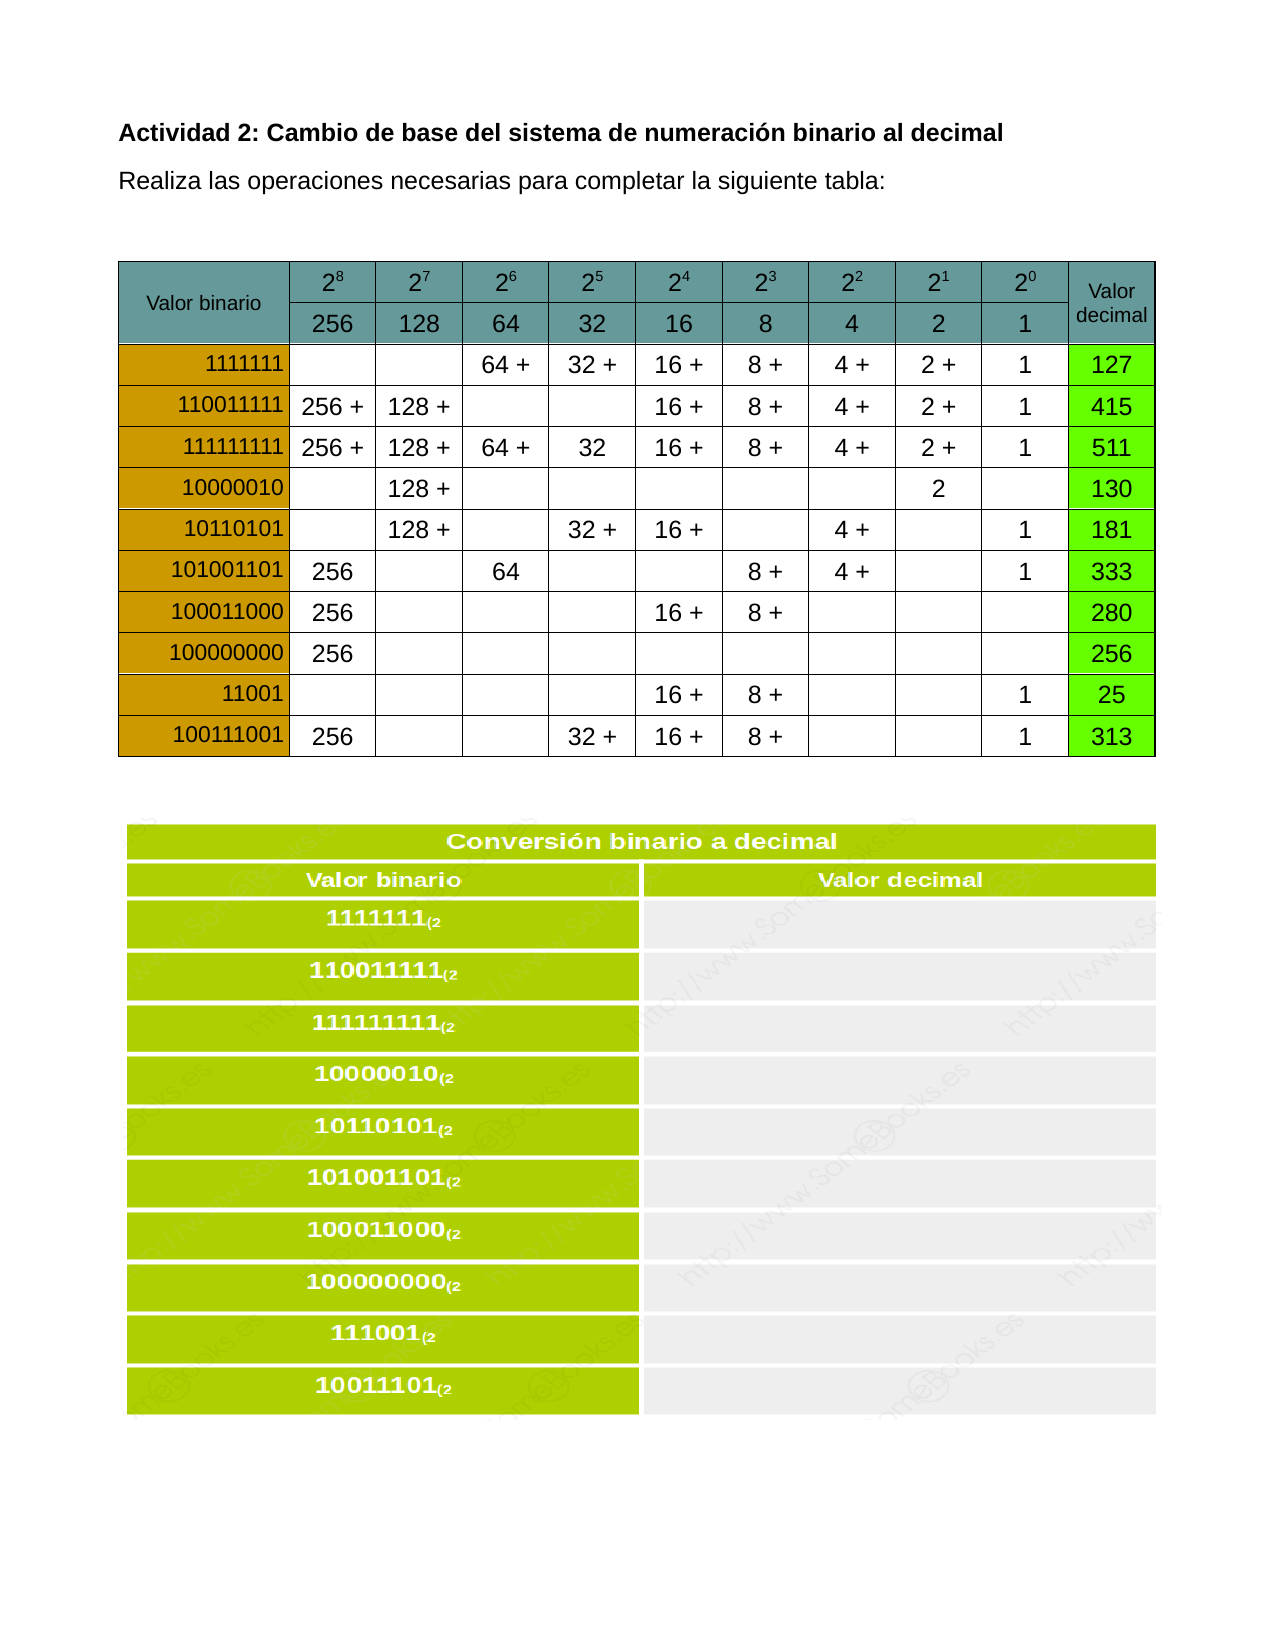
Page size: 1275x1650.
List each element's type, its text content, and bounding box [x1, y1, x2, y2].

table_cell [809, 675, 895, 715]
table_cell [549, 468, 635, 508]
table_cell 130 [1069, 468, 1154, 508]
table_cell [809, 468, 895, 508]
table_cell 16 + [636, 345, 722, 385]
table_cell 8 [723, 303, 808, 343]
table_cell 10000010 [119, 468, 289, 508]
table_cell [896, 675, 981, 715]
table_cell 8 + [723, 345, 808, 385]
table_cell 8 + [723, 386, 808, 426]
table_cell 16 [636, 303, 722, 343]
table_cell [809, 592, 895, 632]
table_cell [463, 386, 548, 426]
table_cell 16 + [636, 510, 722, 550]
table_cell 4 + [809, 551, 895, 591]
table_cell 101001101 [119, 551, 289, 591]
table_cell 8 + [723, 551, 808, 591]
table_cell 1 [982, 427, 1068, 467]
table_cell 256 [290, 592, 375, 632]
table_cell [723, 510, 808, 550]
table_cell [809, 716, 895, 756]
table_cell 128 [376, 303, 462, 343]
table_cell 127 [1069, 345, 1154, 385]
table_cell 16 + [636, 592, 722, 632]
table_cell [549, 592, 635, 632]
table_cell 8 + [723, 427, 808, 467]
table_cell [463, 675, 548, 715]
picture [122, 818, 1162, 1420]
table_cell [549, 633, 635, 673]
table_cell [896, 592, 981, 632]
table_header 28 [290, 262, 375, 302]
table_cell 16 + [636, 386, 722, 426]
table_cell [463, 592, 548, 632]
table_cell 64 [463, 551, 548, 591]
table_cell [376, 345, 462, 385]
table_header 21 [896, 262, 981, 302]
table_cell 100000000 [119, 633, 289, 673]
table_cell [636, 468, 722, 508]
table_header 24 [636, 262, 722, 302]
text Realiza las operaciones necesarias para completar la siguiente tabla: [118, 166, 1157, 194]
table_cell 1 [982, 510, 1068, 550]
table_header 23 [723, 262, 808, 302]
table_cell 111111111 [119, 427, 289, 467]
table_cell [896, 510, 981, 550]
table_cell 10110101 [119, 510, 289, 550]
table_cell [723, 633, 808, 673]
table_cell [463, 716, 548, 756]
table_cell 2 + [896, 386, 981, 426]
table_header 22 [809, 262, 895, 302]
table_cell 4 + [809, 386, 895, 426]
table_cell 415 [1069, 386, 1154, 426]
table_cell 16 + [636, 427, 722, 467]
table_cell 4 + [809, 510, 895, 550]
table_cell 4 [809, 303, 895, 343]
table_cell 2 [896, 468, 981, 508]
table_cell [896, 716, 981, 756]
table_cell [376, 551, 462, 591]
table_cell 333 [1069, 551, 1154, 591]
table_cell [982, 468, 1068, 508]
table_cell 2 + [896, 345, 981, 385]
table_cell [549, 675, 635, 715]
table_cell 32 + [549, 510, 635, 550]
table_cell 256 + [290, 427, 375, 467]
table_cell 100111001 [119, 716, 289, 756]
table_cell 4 + [809, 345, 895, 385]
table_cell 4 + [809, 427, 895, 467]
table_cell 1 [982, 386, 1068, 426]
table_cell 128 + [376, 468, 462, 508]
table_cell [809, 633, 895, 673]
text Actividad 2: Cambio de base del sistema de numeración binario al decimal [118, 118, 1157, 147]
table_cell 128 + [376, 427, 462, 467]
table_cell 1 [982, 716, 1068, 756]
table_cell 8 + [723, 592, 808, 632]
table_cell 8 + [723, 716, 808, 756]
table_cell 511 [1069, 427, 1154, 467]
table_cell [463, 468, 548, 508]
table_cell [290, 510, 375, 550]
table_cell [723, 468, 808, 508]
table_cell [376, 716, 462, 756]
table_cell [636, 633, 722, 673]
table_cell 11001 [119, 675, 289, 715]
table_cell 16 + [636, 675, 722, 715]
table_cell [896, 551, 981, 591]
table_cell 280 [1069, 592, 1154, 632]
table_cell [463, 633, 548, 673]
table_cell 25 [1069, 675, 1154, 715]
table_cell 64 [463, 303, 548, 343]
table_cell 1 [982, 345, 1068, 385]
table_cell 2 + [896, 427, 981, 467]
table_cell 256 [290, 303, 375, 343]
table_cell [549, 386, 635, 426]
table_cell 110011111 [119, 386, 289, 426]
table_cell 1 [982, 551, 1068, 591]
table_cell 1 [982, 303, 1068, 343]
table_cell 100011000 [119, 592, 289, 632]
table_cell [463, 510, 548, 550]
table_header 20 [982, 262, 1068, 302]
table_cell [636, 551, 722, 591]
table_cell 64 + [463, 345, 548, 385]
table_header Valor binario [119, 262, 289, 343]
table_cell 256 [290, 716, 375, 756]
table_header 25 [549, 262, 635, 302]
table_cell 1111111 [119, 345, 289, 385]
table_header 27 [376, 262, 462, 302]
table_cell [376, 675, 462, 715]
table_header Valor decimal [1069, 262, 1154, 343]
table_cell 256 [290, 551, 375, 591]
table_cell [376, 633, 462, 673]
table_cell 256 [290, 633, 375, 673]
table_cell 1 [982, 675, 1068, 715]
table_cell 16 + [636, 716, 722, 756]
table_cell 256 + [290, 386, 375, 426]
table_cell 128 + [376, 386, 462, 426]
table_cell 256 [1069, 633, 1154, 673]
table_cell 32 [549, 303, 635, 343]
table_cell [376, 592, 462, 632]
table_cell [896, 633, 981, 673]
table_cell 313 [1069, 716, 1154, 756]
table_cell [290, 675, 375, 715]
table_cell 32 + [549, 345, 635, 385]
table_cell 2 [896, 303, 981, 343]
table_cell [290, 468, 375, 508]
table_cell [982, 633, 1068, 673]
table_cell 8 + [723, 675, 808, 715]
table_cell 32 [549, 427, 635, 467]
table_cell [549, 551, 635, 591]
table_header 26 [463, 262, 548, 302]
table_cell 128 + [376, 510, 462, 550]
table_cell [982, 592, 1068, 632]
table_cell 64 + [463, 427, 548, 467]
table_cell 181 [1069, 510, 1154, 550]
table_cell [290, 345, 375, 385]
table_cell 32 + [549, 716, 635, 756]
